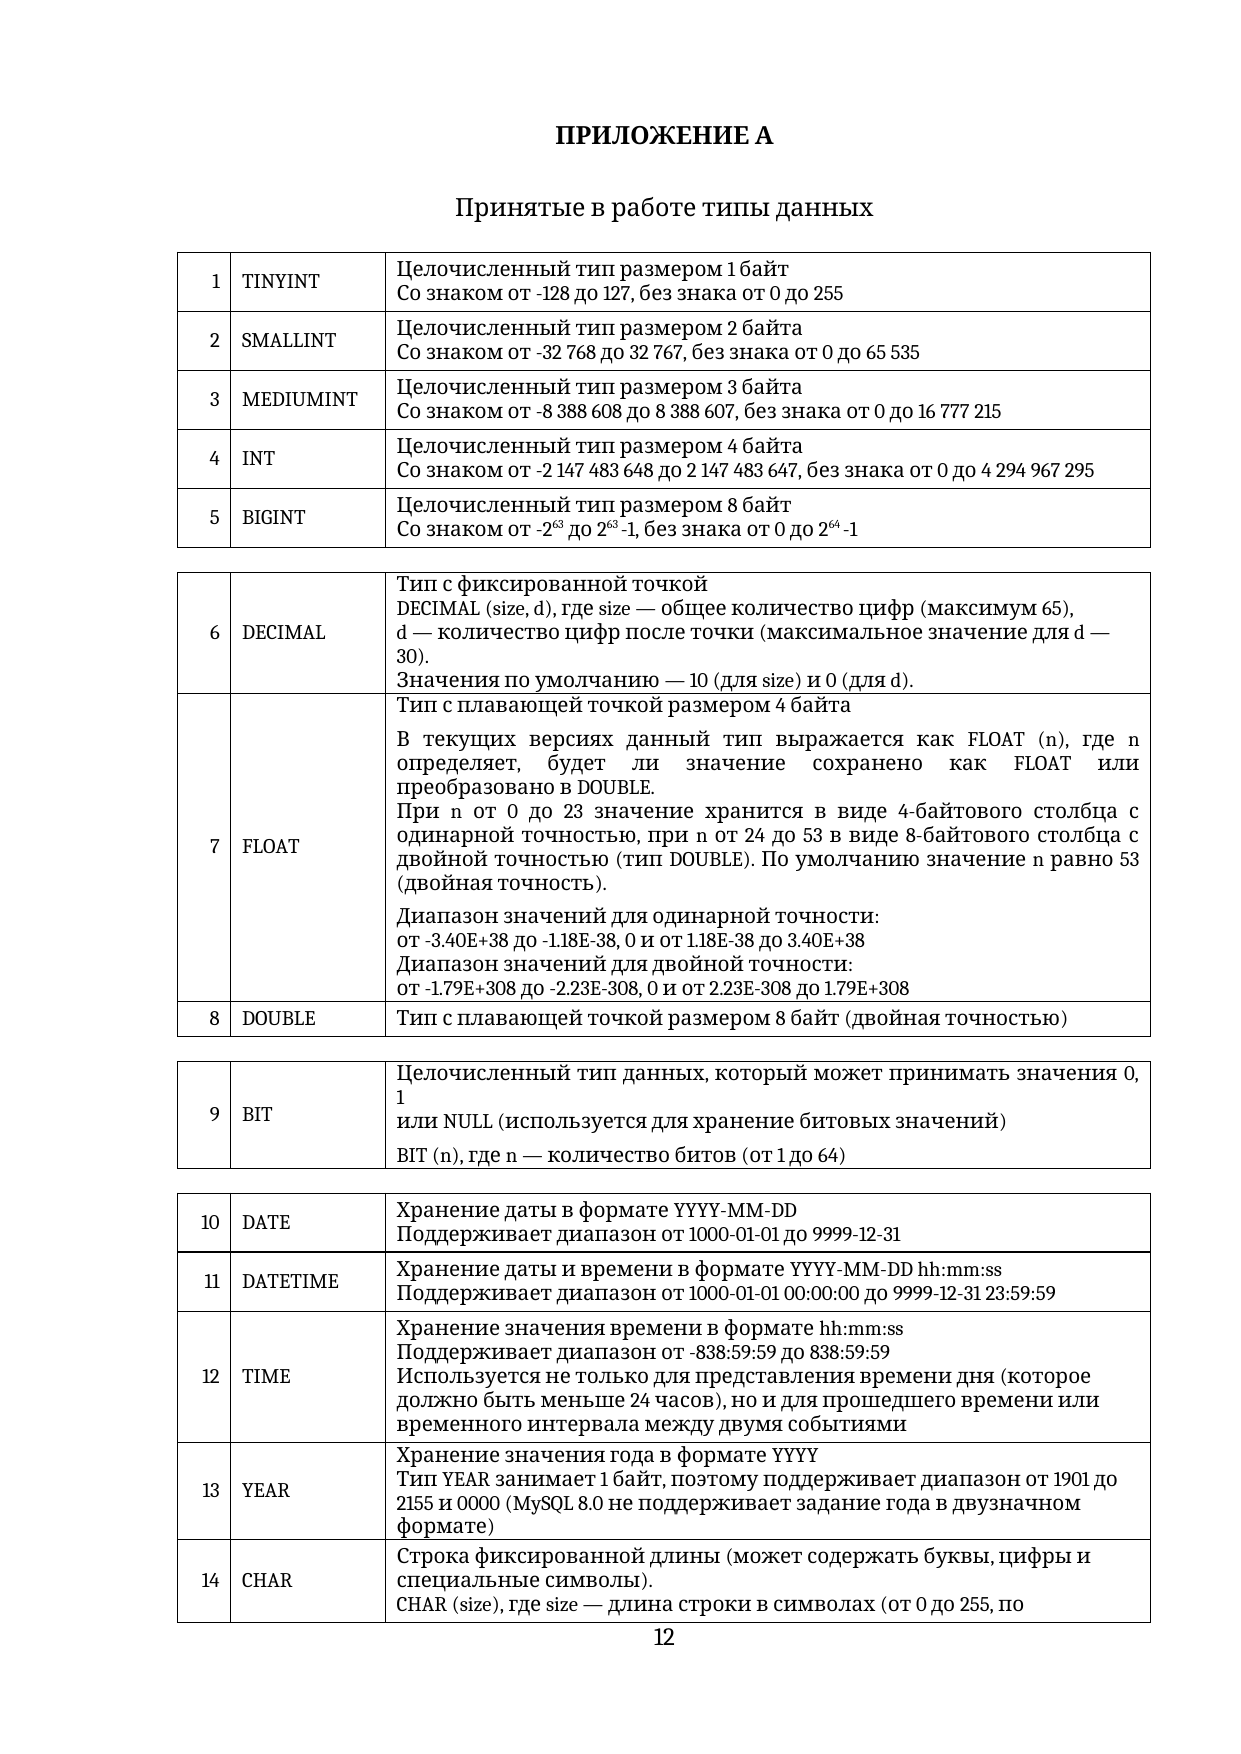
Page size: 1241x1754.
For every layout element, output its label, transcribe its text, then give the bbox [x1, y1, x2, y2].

table_cell Целочисленный тип размером 3 байта Со знаком от -8 388 608 до 8 388 607, без знака от 0 до 16 777 215 [386, 371, 1150, 429]
table_header TINYINT [231, 253, 385, 311]
table_cell Тип с плавающей точкой размером 8 байт (двойная точностью) [386, 1002, 1150, 1036]
table_cell BIGINT [231, 489, 385, 547]
table_cell 5 [178, 489, 230, 547]
table_header 1 [178, 253, 230, 311]
table_cell Целочисленный тип размером 2 байта Со знаком от -32 768 до 32 767, без знака от 0 до 65 535 [386, 312, 1150, 370]
table_cell CHAR [231, 1540, 385, 1622]
table_cell MEDIUMINT [231, 371, 385, 429]
table_cell 3 [178, 371, 230, 429]
table_cell INT [231, 430, 385, 488]
table_cell DECIMAL [231, 573, 385, 693]
table_cell Целочисленный тип данных, который может принимать значения 0, 1 или NULL (используется для хранение битовых значений) BIT (n), где n — количество битов (от 1 до 64) [386, 1062, 1150, 1167]
table_cell 12 [178, 1312, 230, 1442]
table_cell FLOAT [231, 694, 385, 1001]
table_cell Тип с плавающей точкой размером 4 байта В текущих версиях данный тип выражается как FLOAT (n), где n определяет, будет ли значение сохранено как FLOAT или преобразовано в DOUBLE. При n от 0 до 23 значение хранится в виде 4-байтового столбца с одинарной точностью, при n от 24 до 53 в виде 8-байтового столбца с двойной точностью (тип DOUBLE). По умолчанию значение n равно 53 (двойная точность). Диапазон значений для одинарной точности: от -3.40E+38 до -1.18E-38, 0 и от 1.18E-38 до 3.40E+38 Диапазон значений для двойной точности: от -1.79E+308 до -2.23E-308, 0 и от 2.23E-308 до 1.79E+308 [386, 694, 1150, 1001]
table_cell Целочисленный тип размером 4 байта Со знаком от -2 147 483 648 до 2 147 483 647, без знака от 0 до 4 294 967 295 [386, 430, 1150, 488]
table_cell BIT [231, 1062, 385, 1167]
table_cell Хранение даты и времени в формате YYYY-MM-DD hh:mm:ss Поддерживает диапазон от 1000-01-01 00:00:00 до 9999-12-31 23:59:59 [386, 1253, 1150, 1311]
text ПРИЛОЖЕНИЕ А [177, 122, 1152, 151]
table_cell [177, 548, 1151, 572]
table_cell 13 [178, 1443, 230, 1539]
table_cell 8 [178, 1002, 230, 1036]
table_cell 4 [178, 430, 230, 488]
table_cell Хранение даты в формате YYYY-MM-DD Поддерживает диапазон от 1000-01-01 до 9999-12-31 [386, 1194, 1150, 1251]
table_cell 14 [178, 1540, 230, 1622]
table_cell Хранение значения времени в формате hh:mm:ss Поддерживает диапазон от -838:59:59 до 838:59:59 Используется не только для представления времени дня (которое должно быть меньше 24 часов), но и для прошедшего времени или временного интервала между двумя событиями [386, 1312, 1150, 1442]
table_cell TIME [231, 1312, 385, 1442]
table_cell DATE [231, 1194, 385, 1251]
table_cell YEAR [231, 1443, 385, 1539]
table_cell SMALLINT [231, 312, 385, 370]
table_cell 6 [178, 573, 230, 693]
table_cell 11 [178, 1253, 230, 1311]
table_cell Целочисленный тип размером 8 байт Со знаком от -263 до 263 -1, без знака от 0 до 264 -1 [386, 489, 1150, 547]
table_cell 9 [178, 1062, 230, 1167]
table_cell Тип с фиксированной точкой DECIMAL (size, d), где size — общее количество цифр (максимум 65), d — количество цифр после точки (максимальное значение для d — 30). Значения по умолчанию — 10 (для size) и 0 (для d). [386, 573, 1150, 693]
table_cell 2 [178, 312, 230, 370]
table_cell 7 [178, 694, 230, 1001]
text Принятые в работе типы данных [177, 194, 1152, 223]
table_cell DATETIME [231, 1253, 385, 1311]
table_cell 10 [178, 1194, 230, 1251]
table_cell [177, 1037, 1151, 1061]
table_cell Хранение значения года в формате YYYY Тип YEAR занимает 1 байт, поэтому поддерживает диапазон от 1901 до 2155 и 0000 (MySQL 8.0 не поддерживает задание года в двузначном формате) [386, 1443, 1150, 1539]
table_cell DOUBLE [231, 1002, 385, 1036]
table_cell [177, 1169, 1151, 1192]
table_header Целочисленный тип размером 1 байт Со знаком от -128 до 127, без знака от 0 до 255 [386, 253, 1150, 311]
table_cell Строка фиксированной длины (может содержать буквы, цифры и специальные символы). CHAR (size), где size — длина строки в символах (от 0 до 255, по [386, 1540, 1150, 1622]
